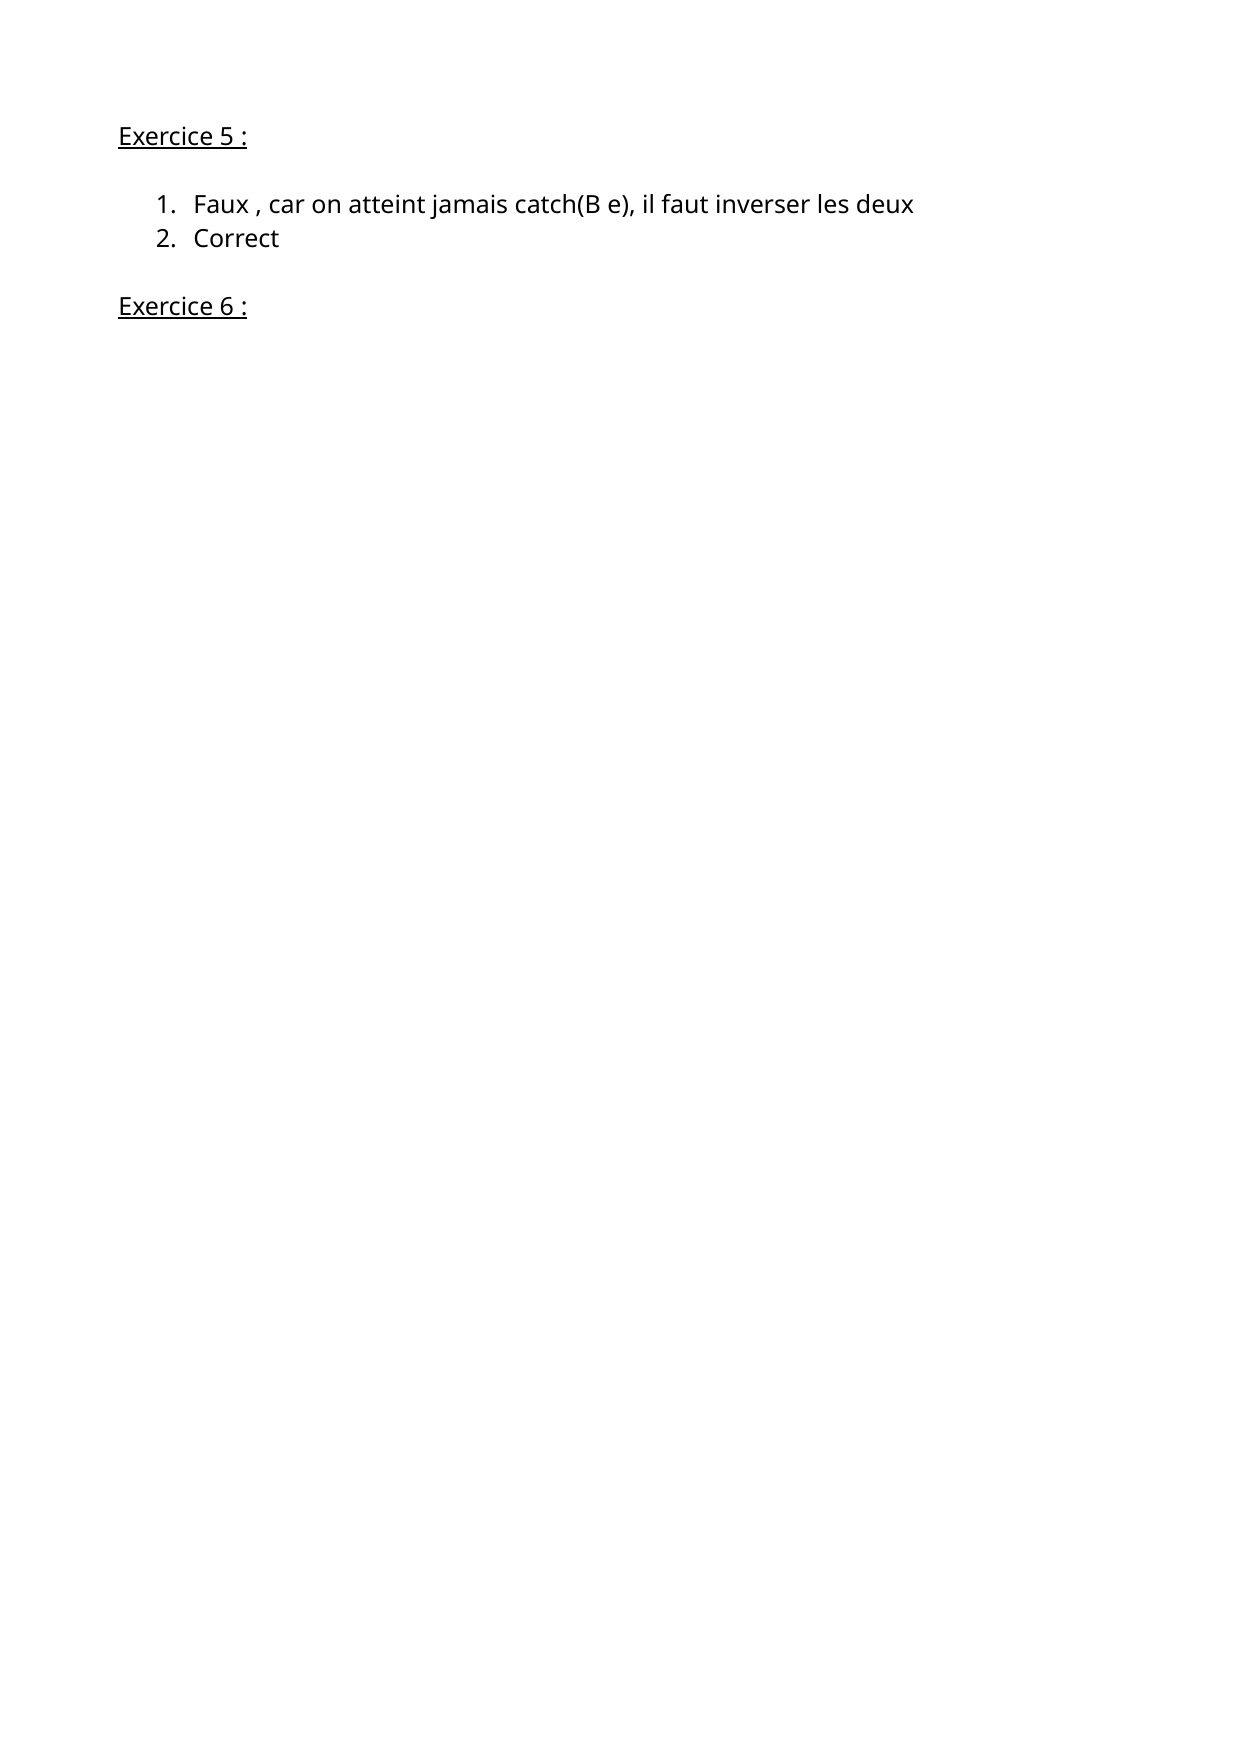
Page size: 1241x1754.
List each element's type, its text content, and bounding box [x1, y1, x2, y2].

list Faux , car on atteint jamais catch(B e), il faut inverser les deux [156, 186, 1122, 220]
list Correct [156, 220, 1122, 254]
text Exercice 6 : [118, 288, 1122, 322]
text Exercice 5 : [118, 118, 1122, 152]
